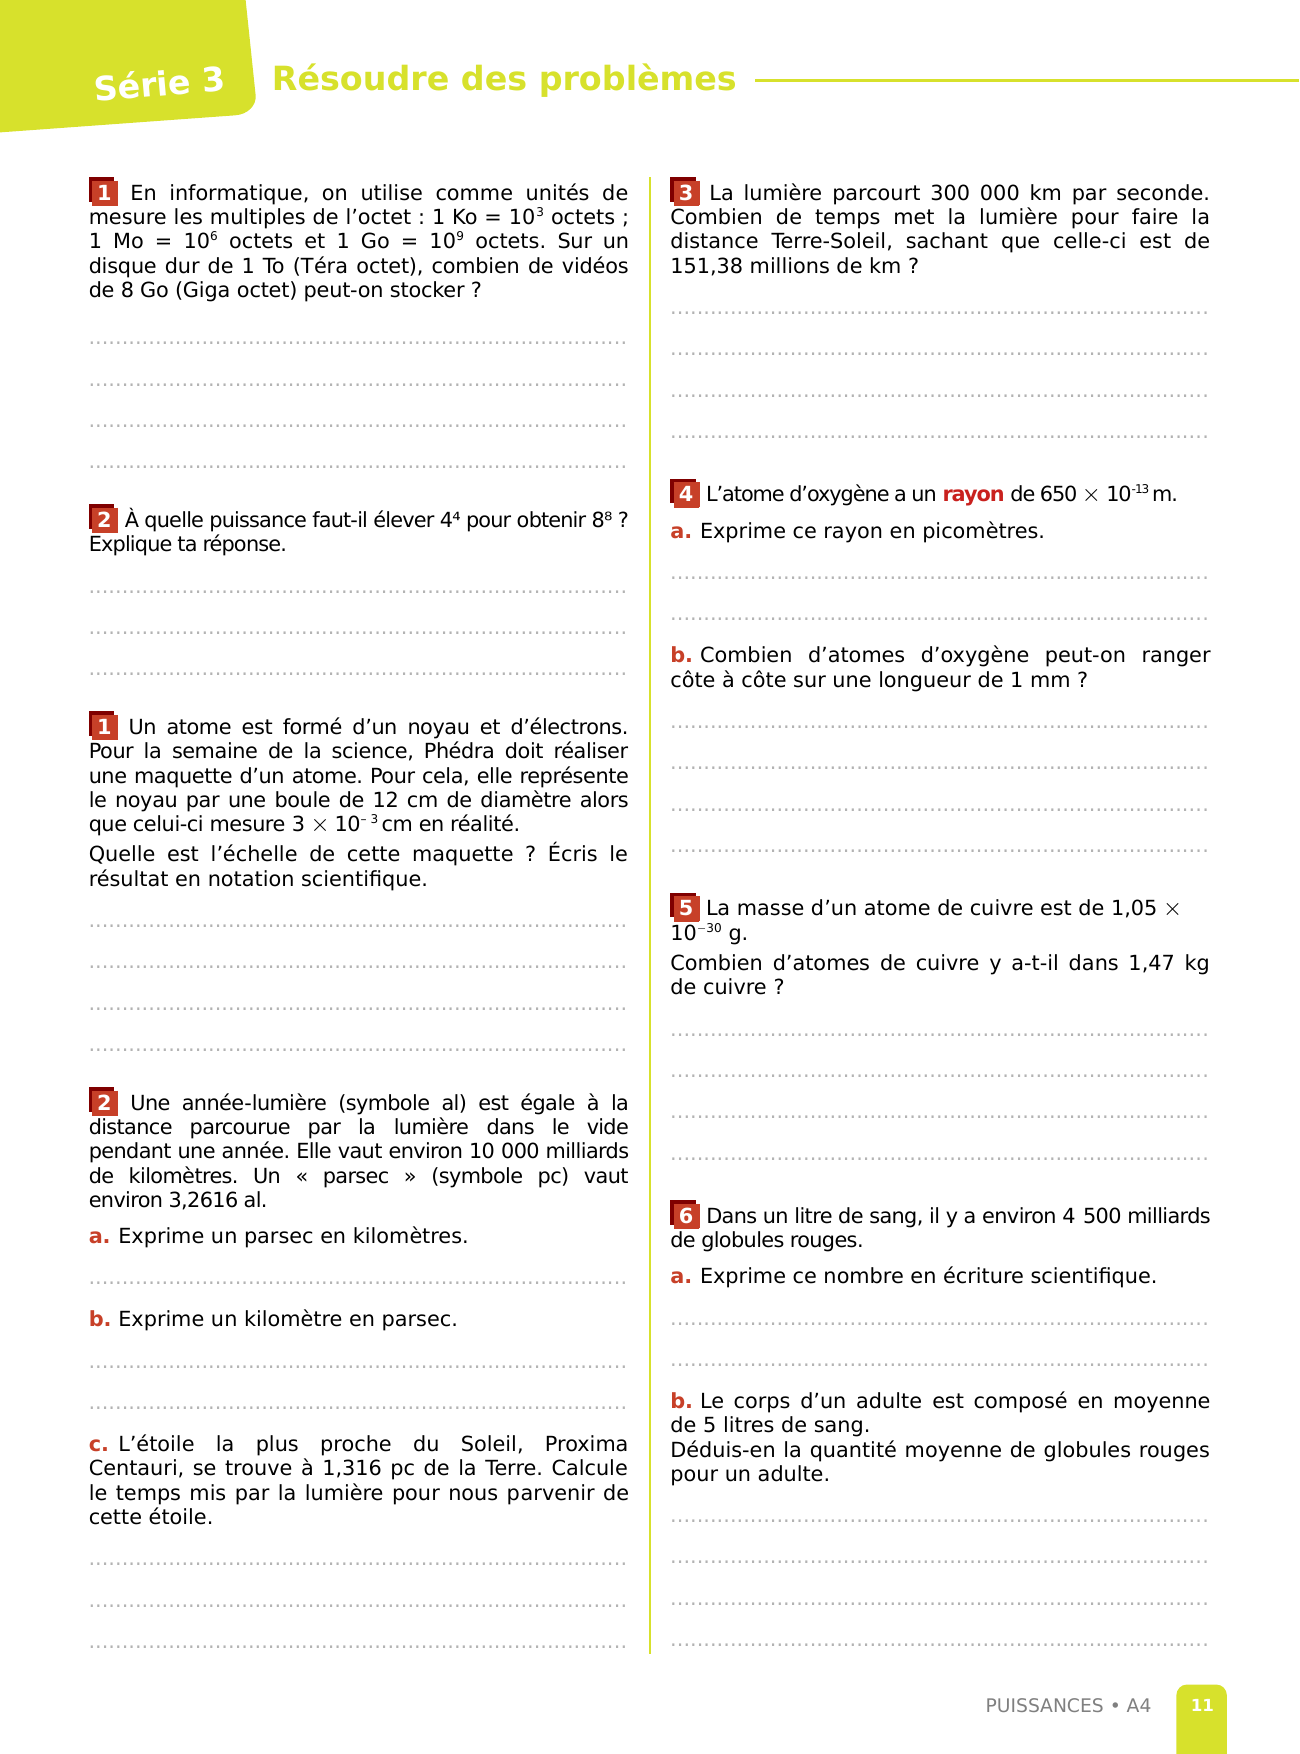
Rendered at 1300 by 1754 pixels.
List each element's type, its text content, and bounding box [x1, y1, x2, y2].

subtitle Une année‑lumière (symbole al) est égale à la distance parcourue par la lumière dans le vide pendant une année. Elle vaut environ 10 000 milliards de kilomètres. Un « parsec » (symbole pc) vaut environ 3,2616 al. [88, 1087, 629, 1212]
list Le corps d’un adulte est composé en moyenne de 5 litres de sang. [670, 1389, 1211, 1438]
subtitle La lumière parcourt 300 000 km par seconde. Combien de temps met la lumière pour faire la distance Terre-Soleil, sachant que celle-ci est de 151,38 millions de km ? [670, 177, 1211, 278]
list Combien d’atomes d’oxygène peut-on ranger côte à côte sur une longueur de 1 mm ? [670, 643, 1211, 692]
subtitle À quelle puissance faut-il élever 4⁴ pour obtenir 8⁸ ? Explique ta réponse. [88, 504, 629, 557]
list L’étoile la plus proche du Soleil, Proxima Centauri, se trouve à 1,316 pc de la Terre. Calcule le temps mis par la lumière pour nous parvenir de cette étoile. [88, 1432, 629, 1529]
text Déduis-en la quantité moyenne de globules rouges pour un adulte. [670, 1438, 1211, 1486]
subtitle En informatique, on utilise comme unités de mesure les multiples de l’octet : 1 Ko = 103 octets ; 1 Mo = 106 octets et 1 Go = 109 octets. Sur un disque dur de 1 To (Téra octet), combien de vidéos de 8 Go (Giga octet) peut-on stocker ? [88, 177, 629, 302]
subtitle L’atome d’oxygène a un rayon de 650 × 10-13 m. [696, 479, 1211, 507]
list Quelle est l’échelle de cette maquette ? Écris le résultat en notation scientifique. [88, 842, 629, 891]
list Exprime un kilomètre en parsec. [88, 1307, 629, 1332]
subtitle La masse d’un atome de cuivre est de 1,05 × 10−30 g. [670, 893, 1211, 945]
subtitle Dans un litre de sang, il y a environ 4 500 milliards de globules rouges. [670, 1200, 1211, 1253]
subtitle Un atome est formé d’un noyau et d’électrons. Pour la semaine de la science, Phédra doit réaliser une maquette d’un atome. Pour cela, elle représente le noyau par une boule de 12 cm de diamètre alors que celui-ci mesure 3 × 10– 3 cm en réalité. [88, 711, 629, 837]
list Exprime ce nombre en écriture scientifique. [670, 1264, 1211, 1289]
text Combien d’atomes de cuivre y a-t-il dans 1,47 kg de cuivre ? [670, 951, 1211, 999]
list Exprime ce rayon en picomètres. [670, 519, 1211, 543]
list Exprime un parsec en kilomètres. [88, 1224, 629, 1248]
